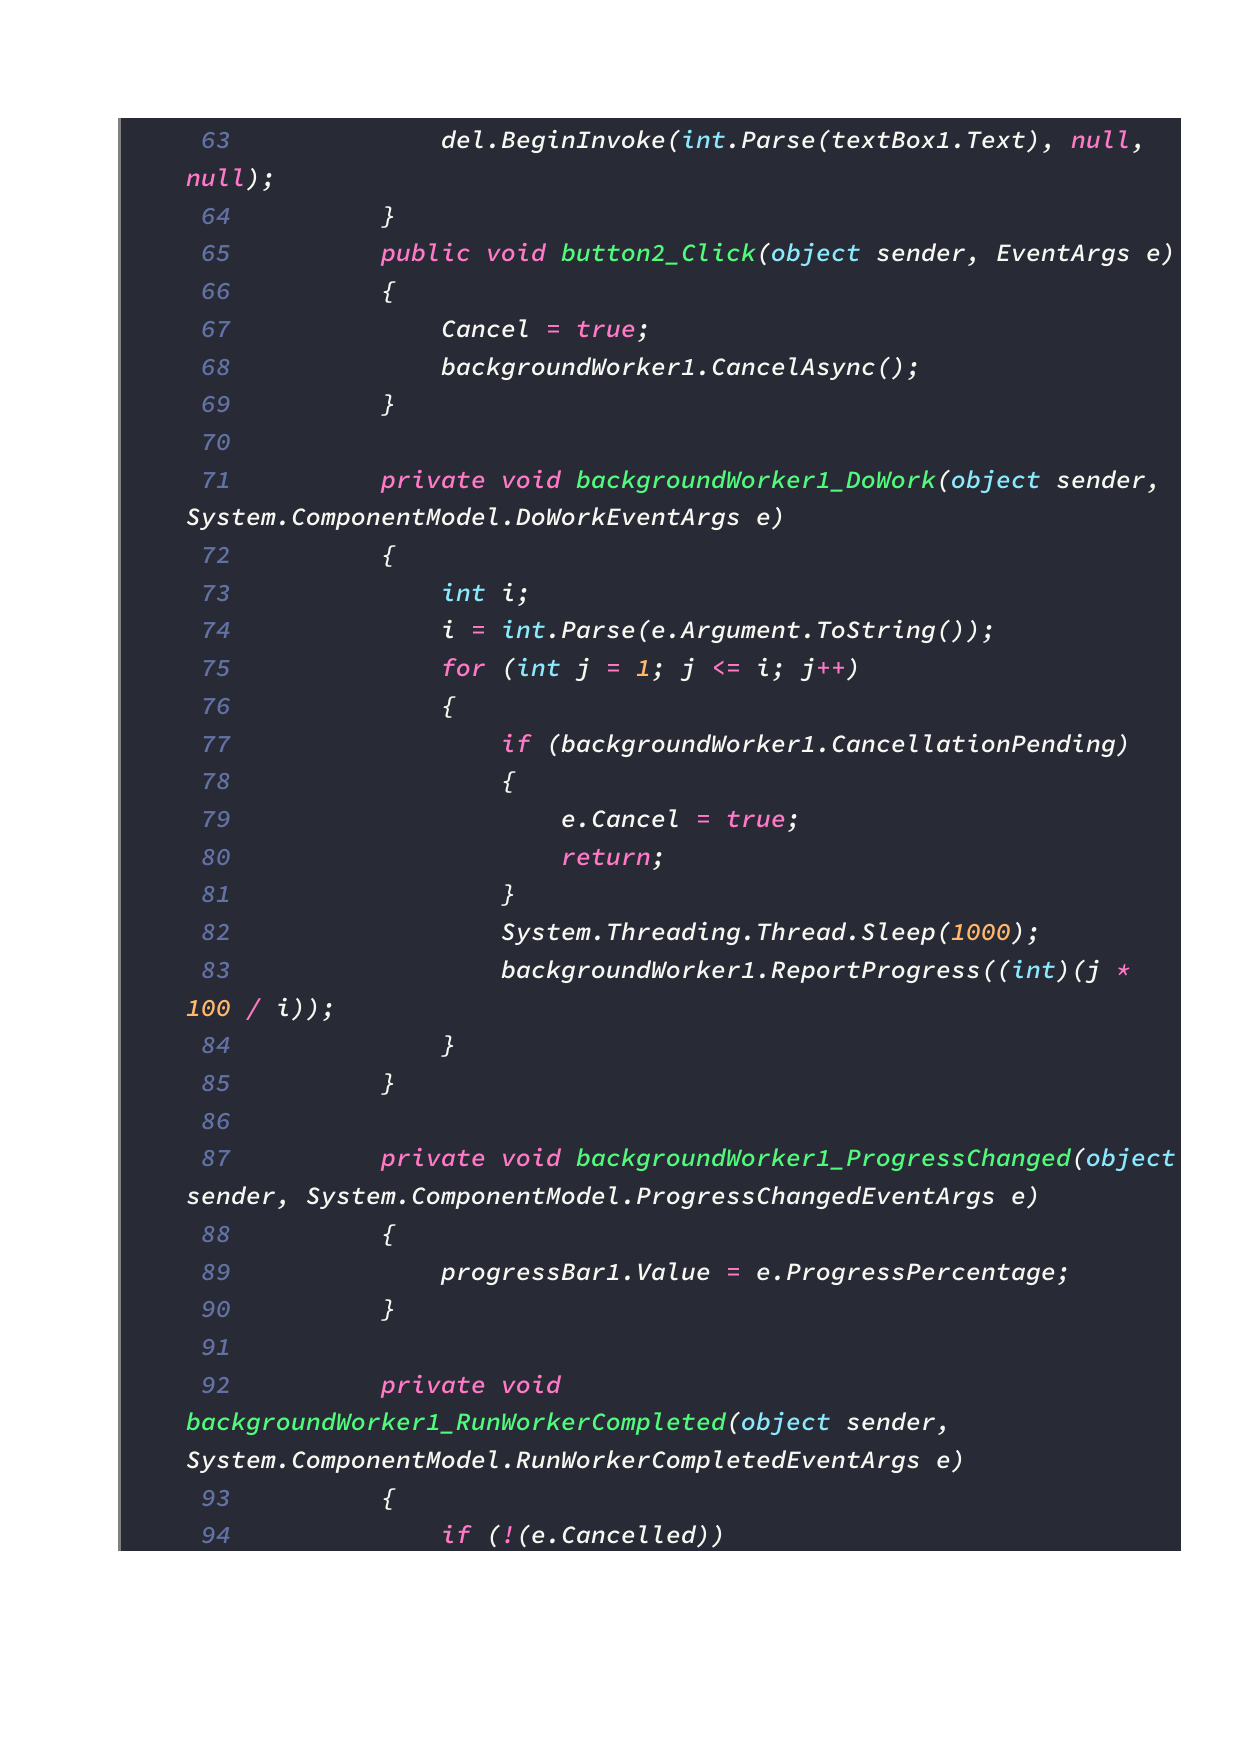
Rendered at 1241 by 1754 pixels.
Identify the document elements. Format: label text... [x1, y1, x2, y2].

text 66 { [121, 269, 1181, 306]
text 76 { [121, 684, 1181, 721]
text 92 private void backgroundWorker1_RunWorkerCompleted(object sender, System.ComponentModel.RunWorkerCompletedEventArgs e) [121, 1362, 1181, 1475]
text 77 if (backgroundWorker1.CancellationPending) [121, 721, 1181, 759]
text 74 i = int.Parse(e.Argument.ToString()); [121, 608, 1181, 646]
text 81 } [121, 872, 1181, 910]
text 65 public void button2_Click(object sender, EventArgs e) [121, 231, 1181, 269]
text 64 } [121, 193, 1181, 231]
text 94 if (!(e.Cancelled)) [121, 1513, 1181, 1551]
text 88 { [121, 1212, 1181, 1249]
text 85 } [121, 1061, 1181, 1098]
text 68 backgroundWorker1.CancelAsync(); [121, 344, 1181, 382]
text 86 [121, 1098, 1181, 1136]
text 69 } [121, 382, 1181, 419]
text 84 } [121, 1023, 1181, 1061]
text 71 private void backgroundWorker1_DoWork(object sender, System.ComponentModel.DoWorkEventArgs e) [121, 457, 1181, 533]
text 82 System.Threading.Thread.Sleep(1000); [121, 910, 1181, 947]
text 78 { [121, 759, 1181, 797]
text 67 Cancel = true; [121, 307, 1181, 344]
text 87 private void backgroundWorker1_ProgressChanged(object sender, System.ComponentModel.ProgressChangedEventArgs e) [121, 1136, 1181, 1211]
text 75 for (int j = 1; j <= i; j++) [121, 646, 1181, 683]
text 93 { [121, 1476, 1181, 1513]
text 83 backgroundWorker1.ReportProgress((int)(j * 100 / i)); [121, 948, 1181, 1023]
text 80 return; [121, 834, 1181, 872]
text 63 del.BeginInvoke(int.Parse(textBox1.Text), null, null); [121, 118, 1181, 193]
text 70 [121, 420, 1181, 457]
text 72 { [121, 533, 1181, 570]
text 79 e.Cancel = true; [121, 797, 1181, 834]
text 91 [121, 1325, 1181, 1362]
text 89 progressBar1.Value = e.ProgressPercentage; [121, 1249, 1181, 1287]
text 73 int i; [121, 571, 1181, 608]
text 90 } [121, 1287, 1181, 1324]
